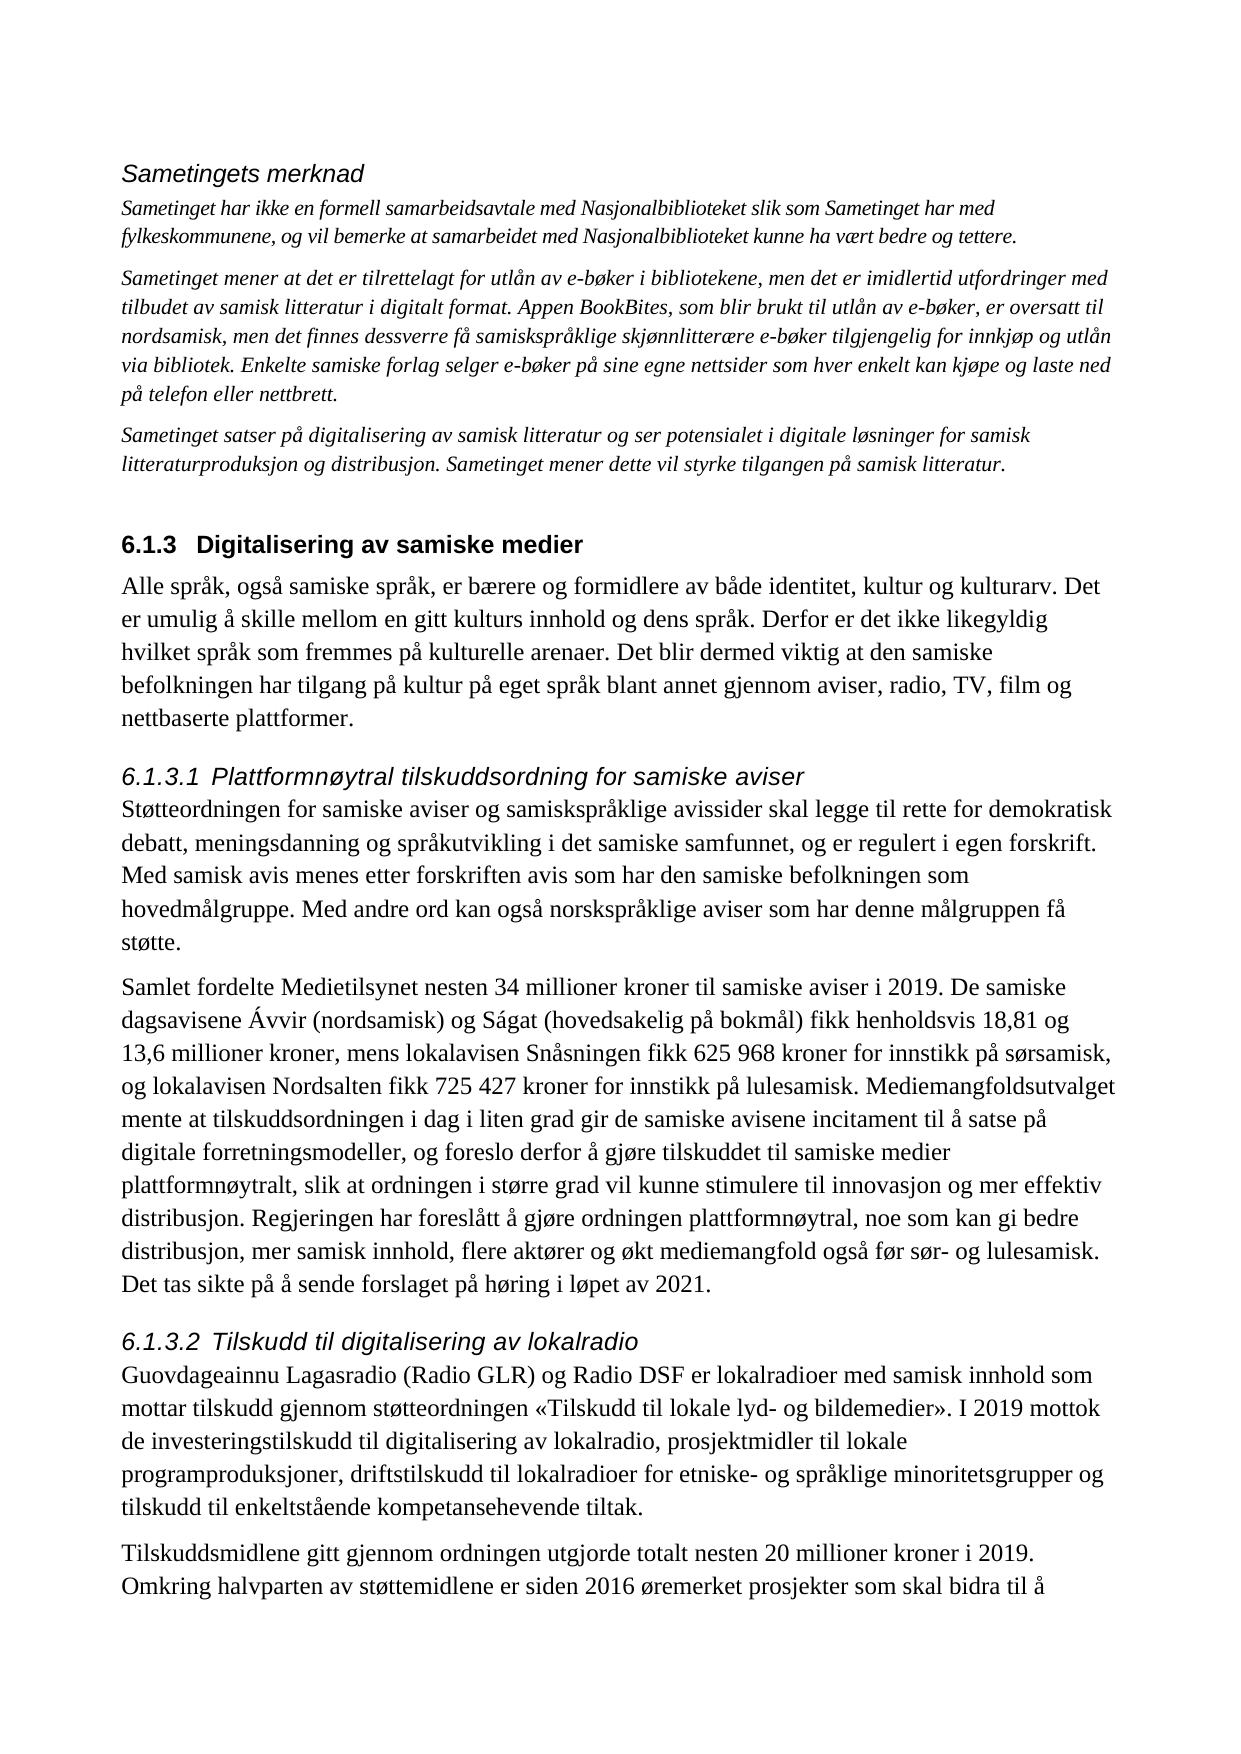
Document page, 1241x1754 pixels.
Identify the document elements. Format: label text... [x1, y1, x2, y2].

text Sametinget satser på digitalisering av samisk litteratur og ser potensialet i digitale løsninger for samisk litteraturproduksjon og distribusjon. Sametinget mener dette vil styrke tilgangen på samisk litteratur. [121, 422, 1119, 476]
text Sametinget mener at det er tilrettelagt for utlån av e-bøker i bibliotekene, men det er imidlertid utfordringer med tilbudet av samisk litteratur i digitalt format. Appen BookBites, som blir brukt til utlån av e-bøker, er oversatt til nordsamisk, men det finnes dessverre få samiskspråklige skjønnlitterære e-bøker tilgjengelig for innkjøp og utlån via bibliotek. Enkelte samiske forlag selger e-bøker på sine egne nettsider som hver enkelt kan kjøpe og laste ned på telefon eller nettbrett. [121, 265, 1119, 406]
text Samlet fordelte Medietilsynet nesten 34 millioner kroner til samiske aviser i 2019. De samiske dagsavisene Ávvir (nordsamisk) og Ságat (hovedsakelig på bokmål) fikk henholdsvis 18,81 og 13,6 millioner kroner, mens lokalavisen Snåsningen fikk 625 968 kroner for innstikk på sørsamisk, og lokalavisen Nordsalten fikk 725 427 kroner for innstikk på lulesamisk. Mediemangfoldsutvalget mente at tilskuddsordningen i dag i liten grad gir de samiske avisene incitament til å satse på digitale forretningsmodeller, og foreslo derfor å gjøre tilskuddet til samiske medier plattformnøytralt, slik at ordningen i større grad vil kunne stimulere til innovasjon og mer effektiv distribusjon. Regjeringen har foreslått å gjøre ordningen plattformnøytral, noe som kan gi bedre distribusjon, mer samisk innhold, flere aktører og økt mediemangfold også før sør- og lulesamisk. Det tas sikte på å sende forslaget på høring i løpet av 2021. [121, 972, 1119, 1298]
text Sametinget har ikke en formell samarbeidsavtale med Nasjonalbiblioteket slik som Sametinget har med fylkeskommunene, og vil bemerke at samarbeidet med Nasjonalbiblioteket kunne ha vært bedre og tettere. [121, 194, 1119, 249]
text Tilskuddsmidlene gitt gjennom ordningen utgjorde totalt nesten 20 millioner kroner i 2019. Omkring halvparten av støttemidlene er siden 2016 øremerket prosjekter som skal bidra til å [121, 1538, 1119, 1600]
text Guovdageainnu Lagasradio (Radio GLR) og Radio DSF er lokalradioer med samisk innhold som mottar tilskudd gjennom støtteordningen «Tilskudd til lokale lyd- og bildemedier». I 2019 mottok de investeringstilskudd til digitalisering av lokalradio, prosjektmidler til lokale programproduksjoner, driftstilskudd til lokalradioer for etniske- og språklige minoritetsgrupper og tilskudd til enkeltstående kompetansehevende tiltak. [121, 1360, 1119, 1521]
subtitle Tilskudd til digitalisering av lokalradio [121, 1327, 1119, 1356]
subtitle Plattformnøytral tilskuddsordning for samiske aviser [121, 762, 1119, 790]
subtitle Digitalisering av samiske medier [121, 530, 1119, 559]
text Alle språk, også samiske språk, er bærere og formidlere av både identitet, kultur og kulturarv. Det er umulig å skille mellom en gitt kulturs innhold og dens språk. Derfor er det ikke likegyldig hvilket språk som fremmes på kulturelle arenaer. Det blir dermed viktig at den samiske befolkningen har tilgang på kultur på eget språk blant annet gjennom aviser, radio, TV, film og nettbaserte plattformer. [121, 571, 1119, 732]
text Støtteordningen for samiske aviser og samiskspråklige avissider skal legge til rette for demokratisk debatt, meningsdanning og språkutvikling i det samiske samfunnet, og er regulert i egen forskrift. Med samisk avis menes etter forskriften avis som har den samiske befolkningen som hovedmålgruppe. Med andre ord kan også norskspråklige aviser som har denne målgruppen få støtte. [121, 794, 1119, 955]
text Sametingets merknad [121, 159, 1119, 188]
